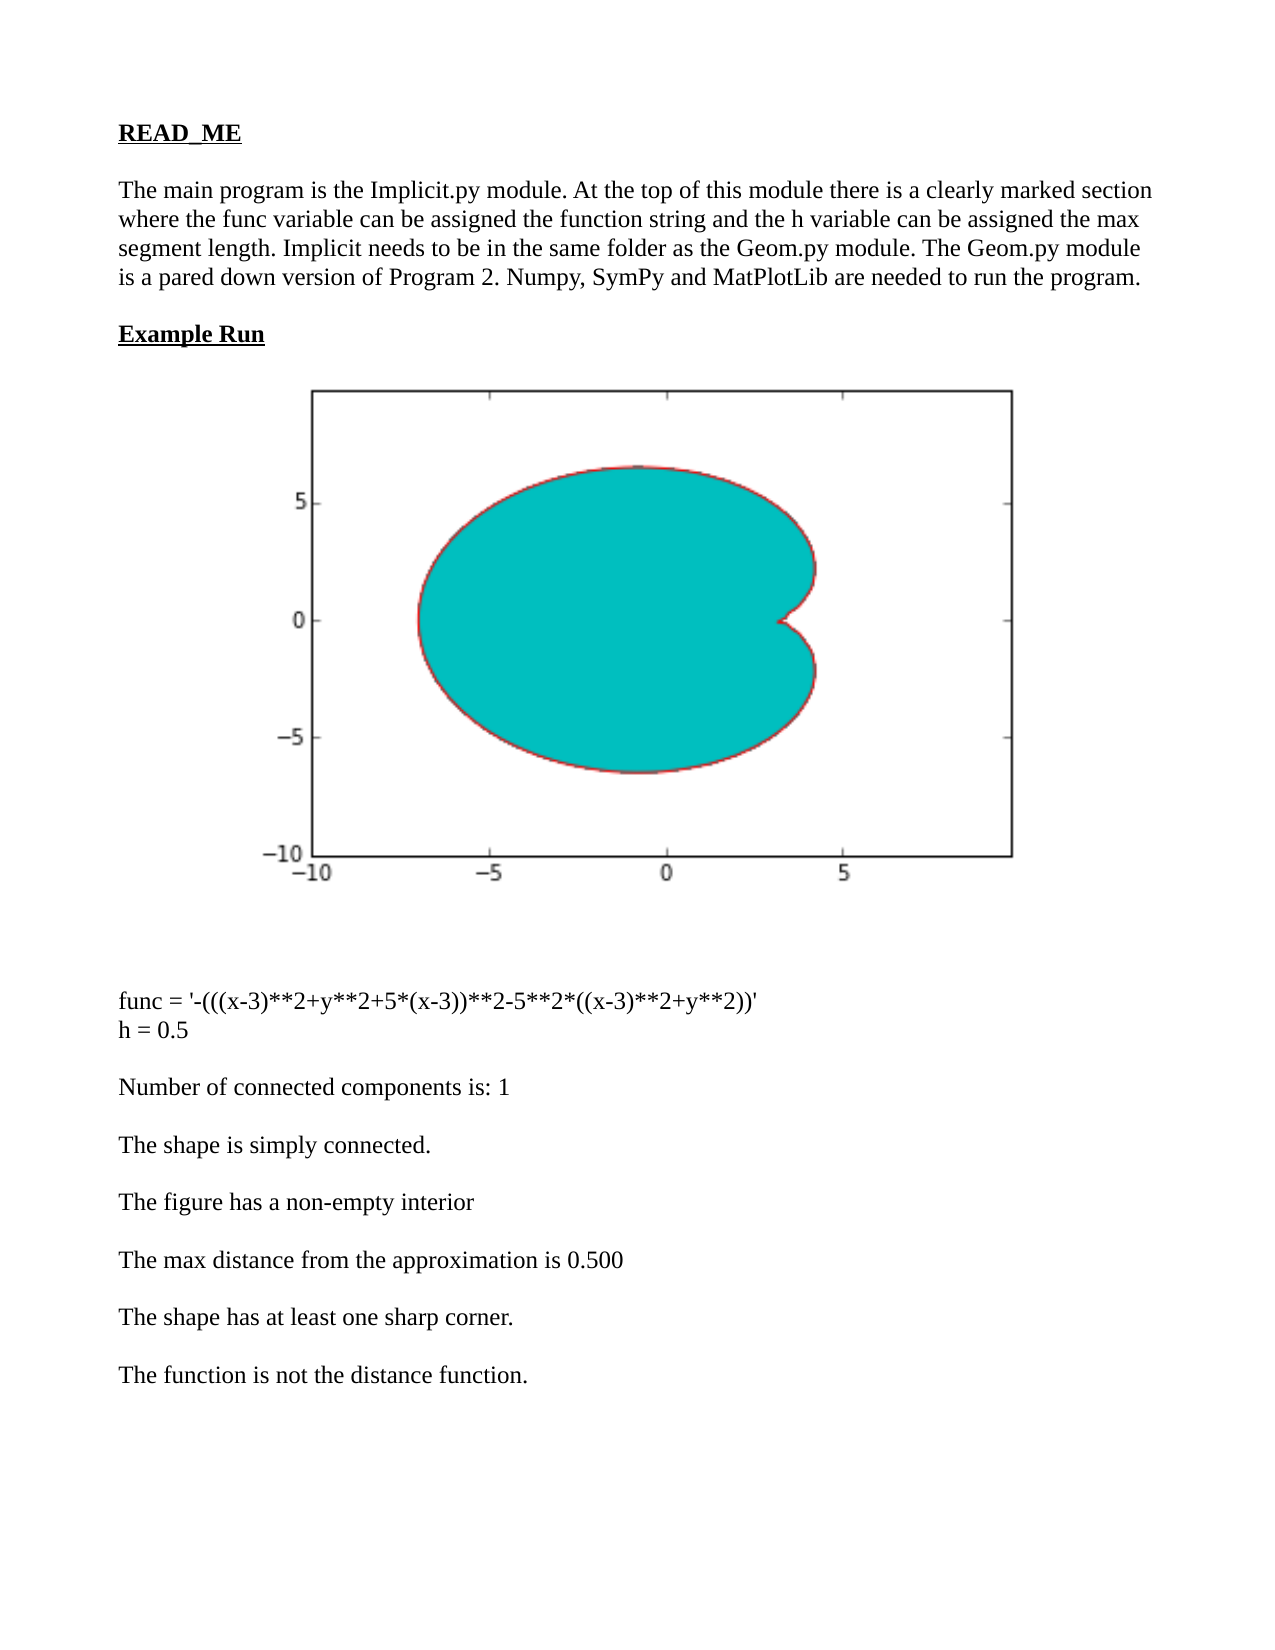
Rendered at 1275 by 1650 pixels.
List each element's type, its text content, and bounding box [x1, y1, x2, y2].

text The max distance from the approximation is 0.500 [118, 1245, 1157, 1274]
text The shape has at least one sharp corner. [118, 1302, 1157, 1331]
text Number of connected components is: 1 [118, 1072, 1157, 1101]
text The main program is the Implicit.py module. At the top of this module there is a clearly marked section where the func variable can be assigned the function string and the h variable can be assigned the max segment length. Implicit needs to be in the same folder as the Geom.py module. The Geom.py module is a pared down version of Program 2. Numpy, SymPy and MatPlotLib are needed to run the program. [118, 176, 1157, 291]
text The function is not the distance function. [118, 1360, 1157, 1389]
text h = 0.5 [118, 1015, 1157, 1044]
picture [250, 376, 1025, 900]
text The figure has a non-empty interior [118, 1187, 1157, 1216]
text func = '-(((x-3)**2+y**2+5*(x-3))**2-5**2*((x-3)**2+y**2))' [118, 986, 1157, 1015]
text The shape is simply connected. [118, 1130, 1157, 1159]
text Example Run [118, 319, 1157, 348]
text READ_ME [118, 118, 1157, 147]
